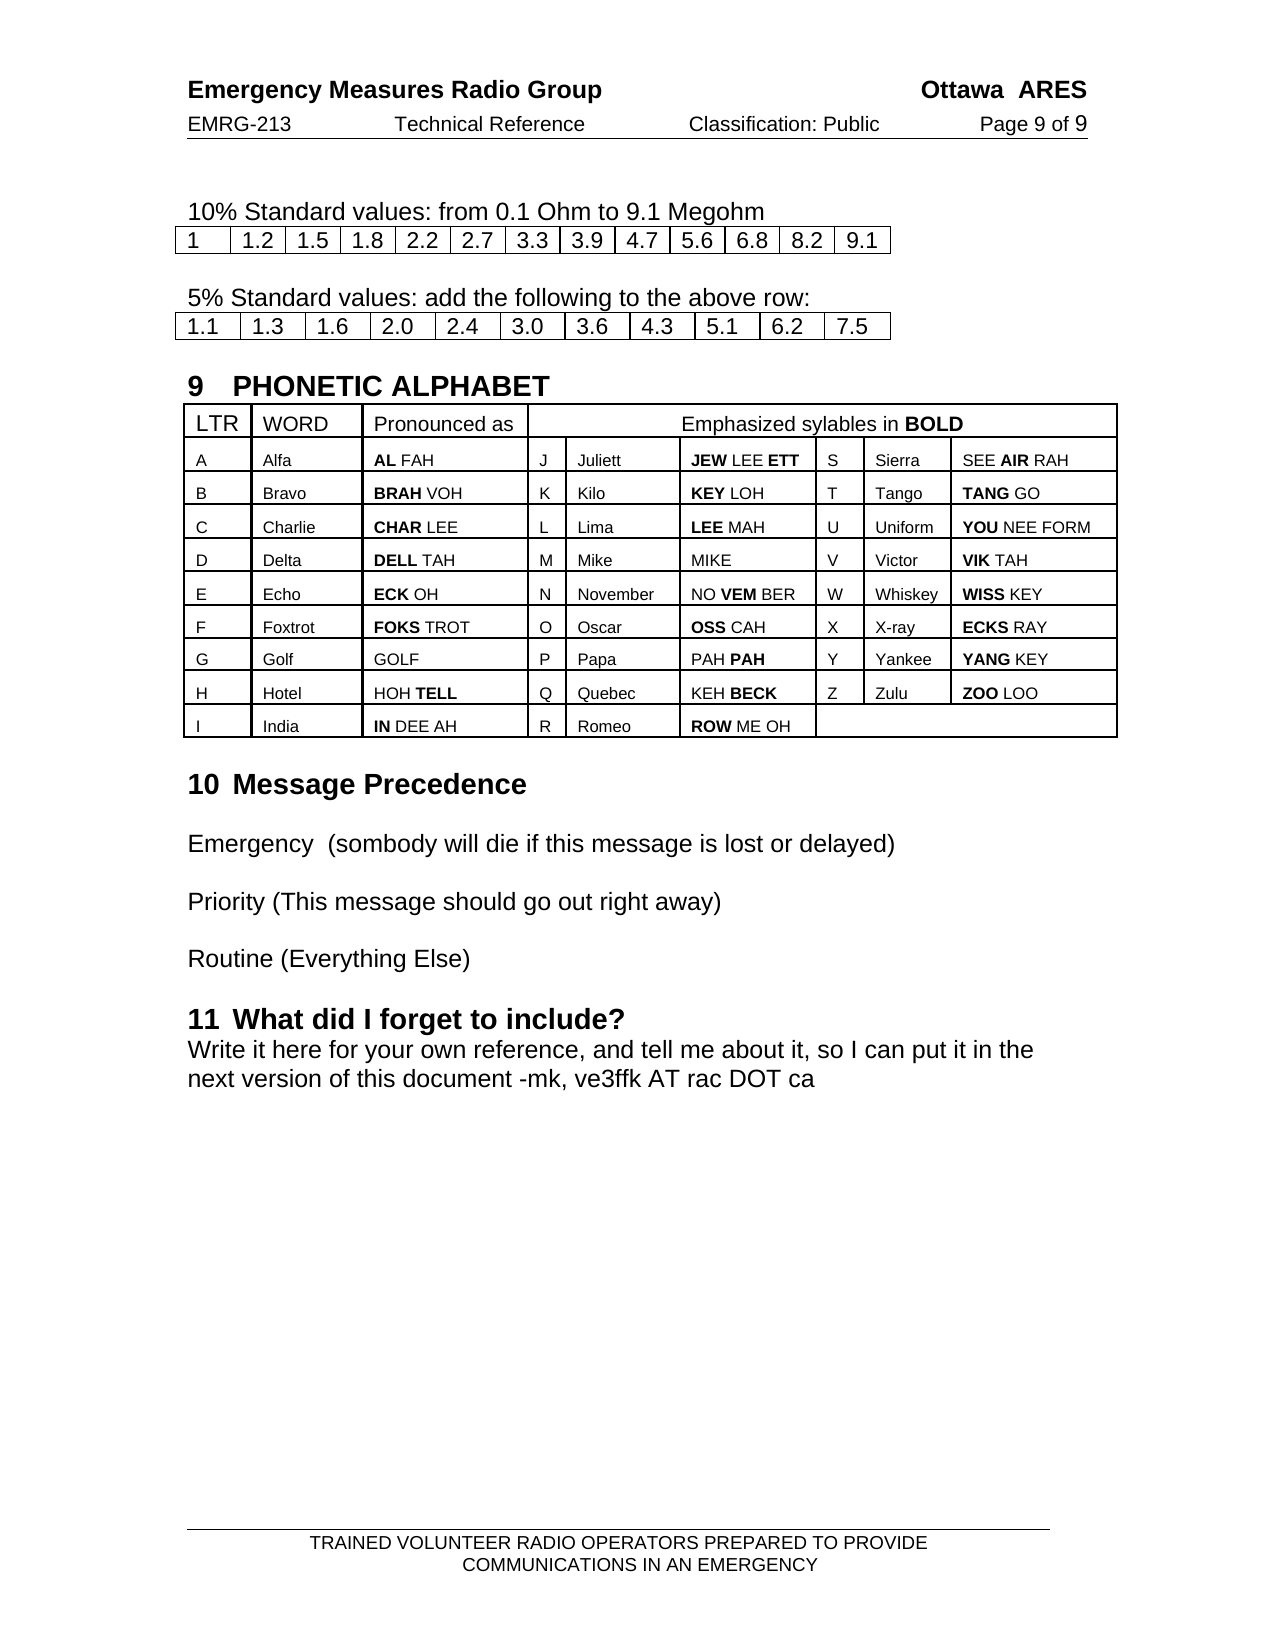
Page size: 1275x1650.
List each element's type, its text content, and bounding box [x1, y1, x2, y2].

subtitle What did I forget to include? [187, 1002, 1088, 1035]
table_header 1.3 [241, 313, 305, 339]
table_header 5.6 [671, 227, 724, 253]
table_header 3.0 [501, 313, 564, 339]
table_cell Tango [865, 472, 950, 503]
table_cell Yankee [865, 639, 950, 669]
table_cell YOU NEE FORM [952, 505, 1116, 537]
table_cell W [817, 572, 863, 604]
table_cell L [529, 505, 565, 537]
table_cell Sierra [865, 438, 950, 469]
table_cell [817, 705, 1116, 736]
table_header 3.3 [506, 227, 559, 253]
table_cell S [817, 438, 863, 469]
table_cell X-ray [865, 606, 950, 637]
table_cell I [185, 705, 250, 736]
table_header 2.7 [451, 227, 505, 253]
table_cell JEW LEE ETT [681, 438, 815, 469]
table_cell K [529, 472, 565, 503]
table_header 2.2 [396, 227, 450, 253]
table_cell X [817, 606, 863, 637]
table_cell Foxtrot [253, 606, 361, 637]
table_cell N [529, 572, 565, 604]
table_header 8.2 [780, 227, 834, 253]
table_cell Oscar [567, 606, 679, 637]
table_cell GOLF [364, 639, 527, 669]
table_header 7.5 [825, 313, 890, 339]
text Routine (Everything Else) [187, 944, 1088, 973]
table_cell Alfa [253, 438, 361, 469]
table_header Emphasized sylables in BOLD [529, 405, 1116, 436]
table_cell TANG GO [952, 472, 1116, 503]
subtitle Message Precedence [187, 767, 1088, 801]
table_header 1.5 [286, 227, 340, 253]
table_cell ECKS RAY [952, 606, 1116, 637]
table_cell O [529, 606, 565, 637]
table_header 3.9 [561, 227, 614, 253]
table_cell Mike [567, 539, 679, 570]
table_cell AL FAH [364, 438, 527, 469]
table_cell Uniform [865, 505, 950, 537]
table_cell Papa [567, 639, 679, 669]
table_cell G [185, 639, 250, 669]
table_cell A [185, 438, 250, 469]
table_header 4.3 [631, 313, 694, 339]
table_cell NO VEM BER [681, 572, 815, 604]
table_cell Quebec [567, 671, 679, 703]
table_cell Victor [865, 539, 950, 570]
table_cell SEE AIR RAH [952, 438, 1116, 469]
text Write it here for your own reference, and tell me about it, so I can put it in the next version of this document -mk, ve3ffk AT rac DOT ca [187, 1035, 1088, 1093]
table_cell ECK OH [364, 572, 527, 604]
table_cell H [185, 671, 250, 703]
table_header WORD [253, 405, 361, 436]
table_header 6.2 [761, 313, 824, 339]
table_header 1.2 [231, 227, 285, 253]
table_cell Charlie [253, 505, 361, 537]
table_cell Z [817, 671, 863, 703]
table_cell LEE MAH [681, 505, 815, 537]
table_cell R [529, 705, 565, 736]
table_cell Echo [253, 572, 361, 604]
table_cell PAH PAH [681, 639, 815, 669]
table_cell BRAH VOH [364, 472, 527, 503]
table_cell Bravo [253, 472, 361, 503]
table_header 9.1 [835, 227, 890, 253]
table_header 2.0 [371, 313, 435, 339]
table_header 3.6 [566, 313, 629, 339]
table_cell T [817, 472, 863, 503]
table_cell F [185, 606, 250, 637]
table_header Pronounced as [364, 405, 527, 436]
table_cell IN DEE AH [364, 705, 527, 736]
table_header 6.8 [726, 227, 779, 253]
table_cell HOH TELL [364, 671, 527, 703]
table_cell Q [529, 671, 565, 703]
table_cell Kilo [567, 472, 679, 503]
table_cell ROW ME OH [681, 705, 815, 736]
table_cell Y [817, 639, 863, 669]
text 10% Standard values: from 0.1 Ohm to 9.1 Megohm [187, 197, 1088, 226]
table_cell Hotel [253, 671, 361, 703]
text Priority (This message should go out right away) [187, 887, 1088, 916]
table_cell Delta [253, 539, 361, 570]
table_cell YANG KEY [952, 639, 1116, 669]
subtitle PHONETIC ALPHABET [187, 369, 1088, 402]
table_cell Zulu [865, 671, 950, 703]
table_cell KEY LOH [681, 472, 815, 503]
table_cell Romeo [567, 705, 679, 736]
table_cell Lima [567, 505, 679, 537]
table_cell J [529, 438, 565, 469]
table_header 1.1 [176, 313, 240, 339]
text 5% Standard values: add the following to the above row: [187, 283, 1088, 312]
table_cell Golf [253, 639, 361, 669]
table_cell KEH BECK [681, 671, 815, 703]
table_cell WISS KEY [952, 572, 1116, 604]
table_header 5.1 [696, 313, 759, 339]
table_header LTR [185, 405, 250, 436]
text Emergency (sombody will die if this message is lost or delayed) [187, 829, 1088, 858]
table_cell OSS CAH [681, 606, 815, 637]
table_cell C [185, 505, 250, 537]
table_cell VIK TAH [952, 539, 1116, 570]
table_cell B [185, 472, 250, 503]
table_cell CHAR LEE [364, 505, 527, 537]
table_cell India [253, 705, 361, 736]
table_header 1.8 [341, 227, 395, 253]
table_cell DELL TAH [364, 539, 527, 570]
table_cell ZOO LOO [952, 671, 1116, 703]
table_cell FOKS TROT [364, 606, 527, 637]
table_cell Whiskey [865, 572, 950, 604]
table_cell E [185, 572, 250, 604]
table_header 2.4 [436, 313, 500, 339]
table_cell M [529, 539, 565, 570]
table_cell November [567, 572, 679, 604]
table_header 4.7 [616, 227, 669, 253]
table_cell D [185, 539, 250, 570]
table_header 1.6 [306, 313, 370, 339]
table_cell U [817, 505, 863, 537]
table_cell V [817, 539, 863, 570]
table_cell P [529, 639, 565, 669]
table_cell MIKE [681, 539, 815, 570]
table_cell Juliett [567, 438, 679, 469]
table_header 1 [176, 227, 230, 253]
